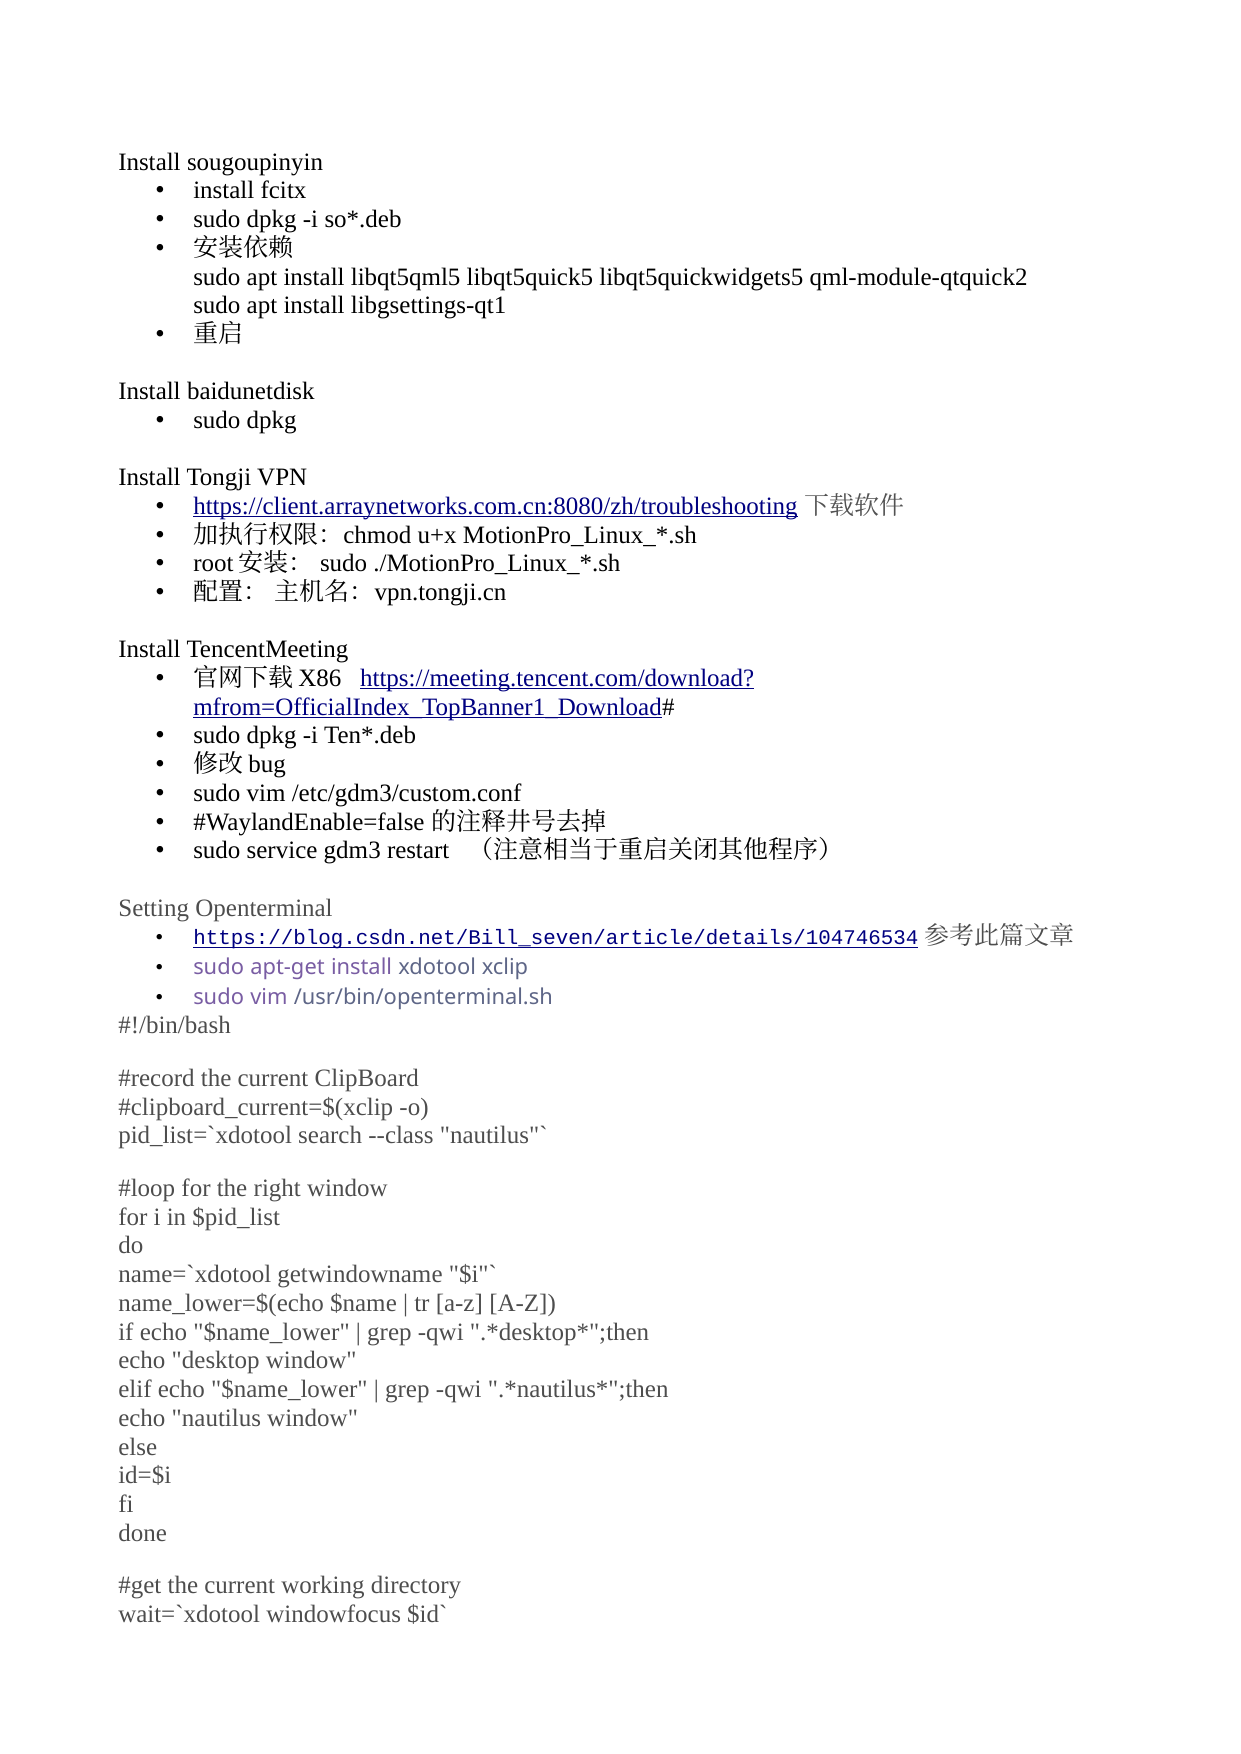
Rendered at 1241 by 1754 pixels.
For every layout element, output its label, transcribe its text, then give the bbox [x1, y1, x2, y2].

text #loop for the right window [118, 1173, 1122, 1202]
text #clipboard_current=$(xclip -o) [118, 1092, 1122, 1121]
text for i in $pid_list [118, 1202, 1122, 1230]
text Setting Openterminal [118, 893, 1122, 921]
list sudo apt install libqt5qml5 libqt5quick5 libqt5quickwidgets5 qml-module-qtquick2 [156, 262, 1122, 291]
list sudo service gdm3 restart （注意相当于重启关闭其他程序） [156, 836, 1122, 864]
list sudo vim /usr/bin/openterminal.sh [156, 981, 1122, 1011]
list https://client.arraynetworks.com.cn:8080/zh/troubleshooting 下载软件 [156, 491, 1122, 520]
text #!/bin/bash [118, 1011, 1122, 1039]
text #get the current working directory [118, 1570, 1122, 1599]
list https://blog.csdn.net/Bill_seven/article/details/104746534 参考此篇文章 [156, 921, 1122, 951]
text Install baidunetdisk [118, 376, 1122, 405]
list install fcitx [156, 176, 1122, 204]
list #WaylandEnable=false 的注释井号去掉 [156, 807, 1122, 836]
text done [118, 1518, 1122, 1547]
text elif echo "$name_lower" | grep -qwi ".*nautilus*";then [118, 1374, 1122, 1403]
list sudo apt-get install xdotool xclip [156, 951, 1122, 981]
text do [118, 1230, 1122, 1259]
text Install TencentMeeting [118, 634, 1122, 663]
list 配置： 主机名：vpn.tongji.cn [156, 577, 1122, 606]
text #record the current ClipBoard [118, 1063, 1122, 1092]
list sudo dpkg -i Ten*.deb [156, 721, 1122, 749]
list 加执行权限：chmod u+x MotionPro_Linux_*.sh [156, 520, 1122, 548]
text id=$i [118, 1460, 1122, 1489]
text name_lower=$(echo $name | tr [a-z] [A-Z]) [118, 1288, 1122, 1317]
text fi [118, 1489, 1122, 1518]
text else [118, 1432, 1122, 1460]
list 修改bug [156, 749, 1122, 778]
text echo "nautilus window" [118, 1403, 1122, 1432]
text wait=`xdotool windowfocus $id` [118, 1599, 1122, 1628]
list sudo apt install libgsettings-qt1 [156, 291, 1122, 319]
text Install sougoupinyin [118, 147, 1122, 176]
text echo "desktop window" [118, 1345, 1122, 1374]
text Install Tongji VPN [118, 462, 1122, 491]
text name=`xdotool getwindowname "$i"` [118, 1259, 1122, 1288]
list sudo vim /etc/gdm3/custom.conf [156, 778, 1122, 807]
list sudo dpkg -i so*.deb [156, 204, 1122, 233]
list 安装依赖 [156, 233, 1122, 262]
list 官网下载X86 https://meeting.tencent.com/download?mfrom=OfficialIndex_TopBanner1_Download# [156, 663, 1122, 721]
list 重启 [156, 319, 1122, 348]
list root安装： sudo ./MotionPro_Linux_*.sh [156, 548, 1122, 577]
text pid_list=`xdotool search --class "nautilus"` [118, 1121, 1122, 1149]
list sudo dpkg [156, 405, 1122, 434]
text if echo "$name_lower" | grep -qwi ".*desktop*";then [118, 1317, 1122, 1345]
